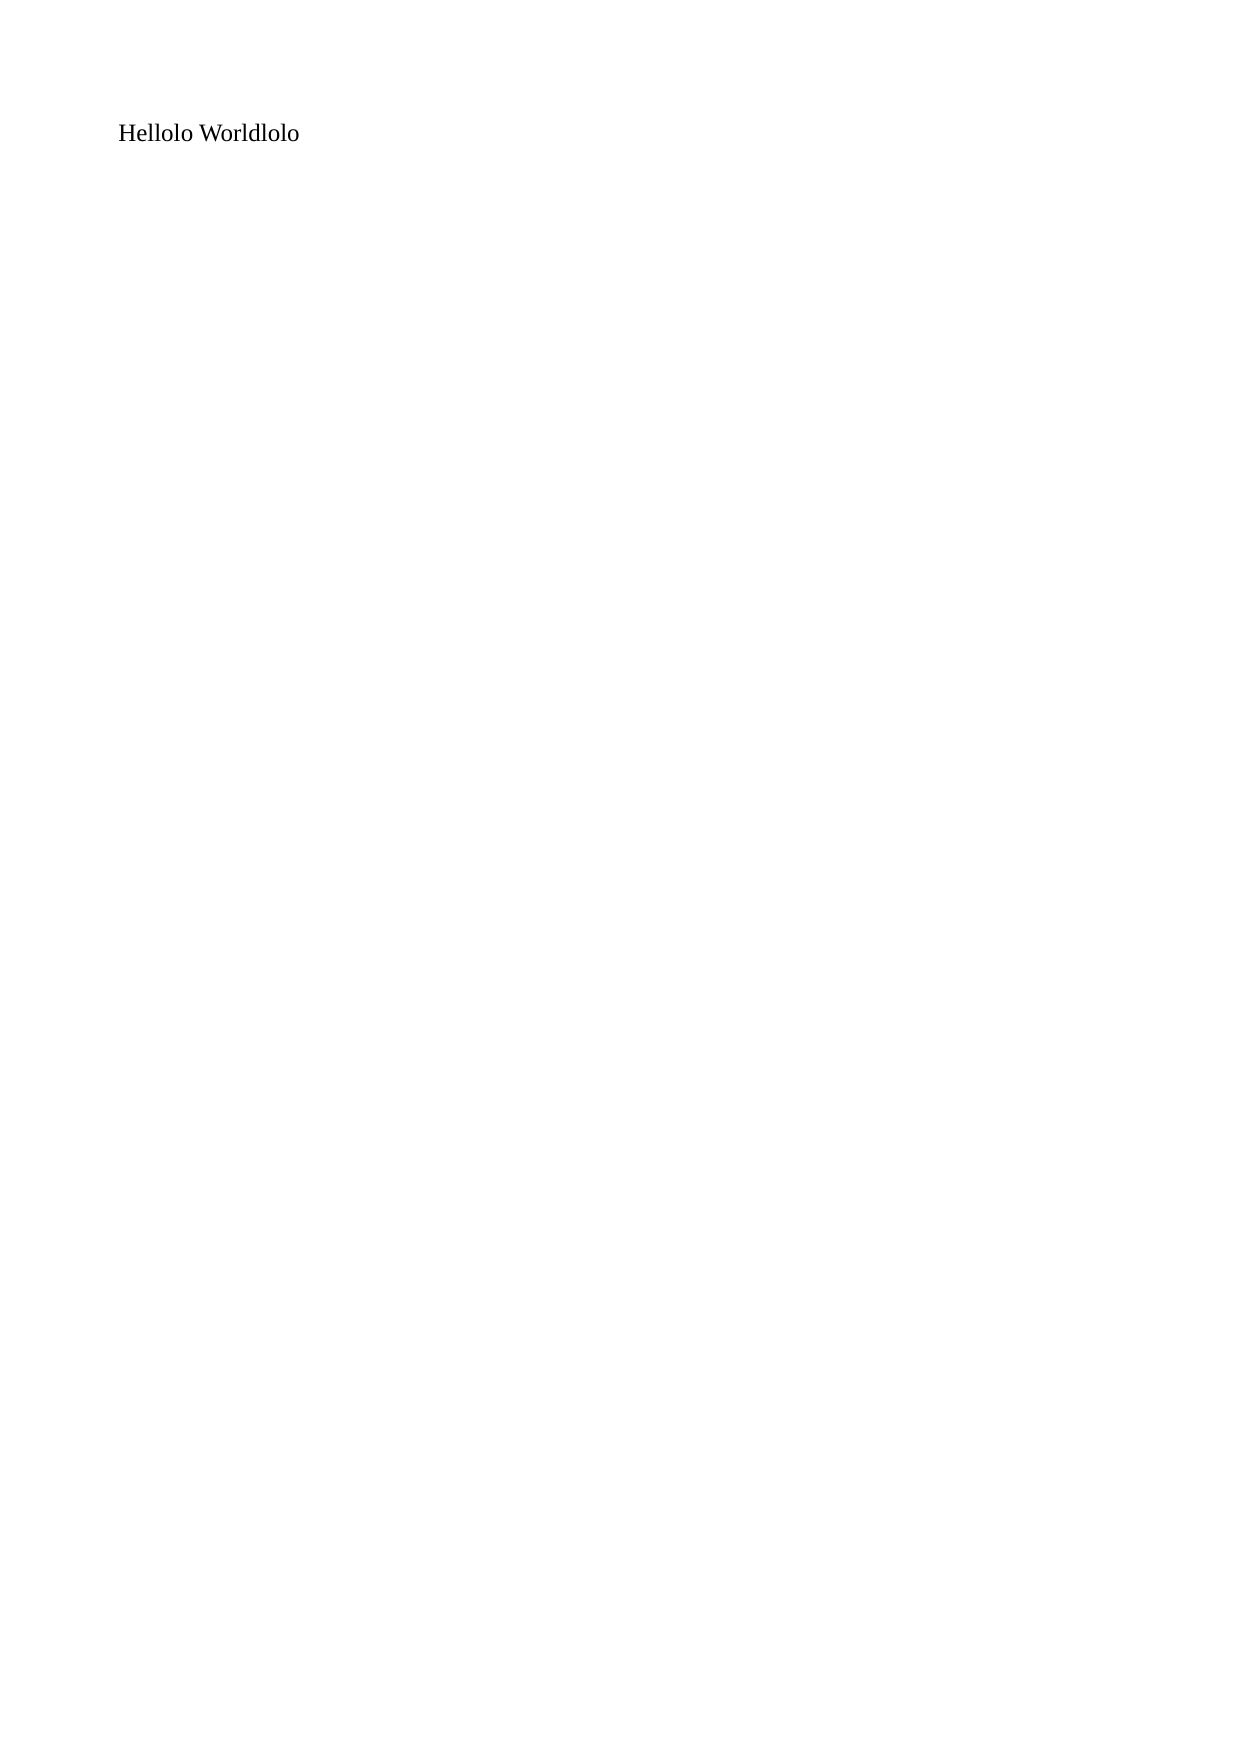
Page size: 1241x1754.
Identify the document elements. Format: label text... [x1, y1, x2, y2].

text Hellolo Worldlolo [118, 118, 1122, 147]
